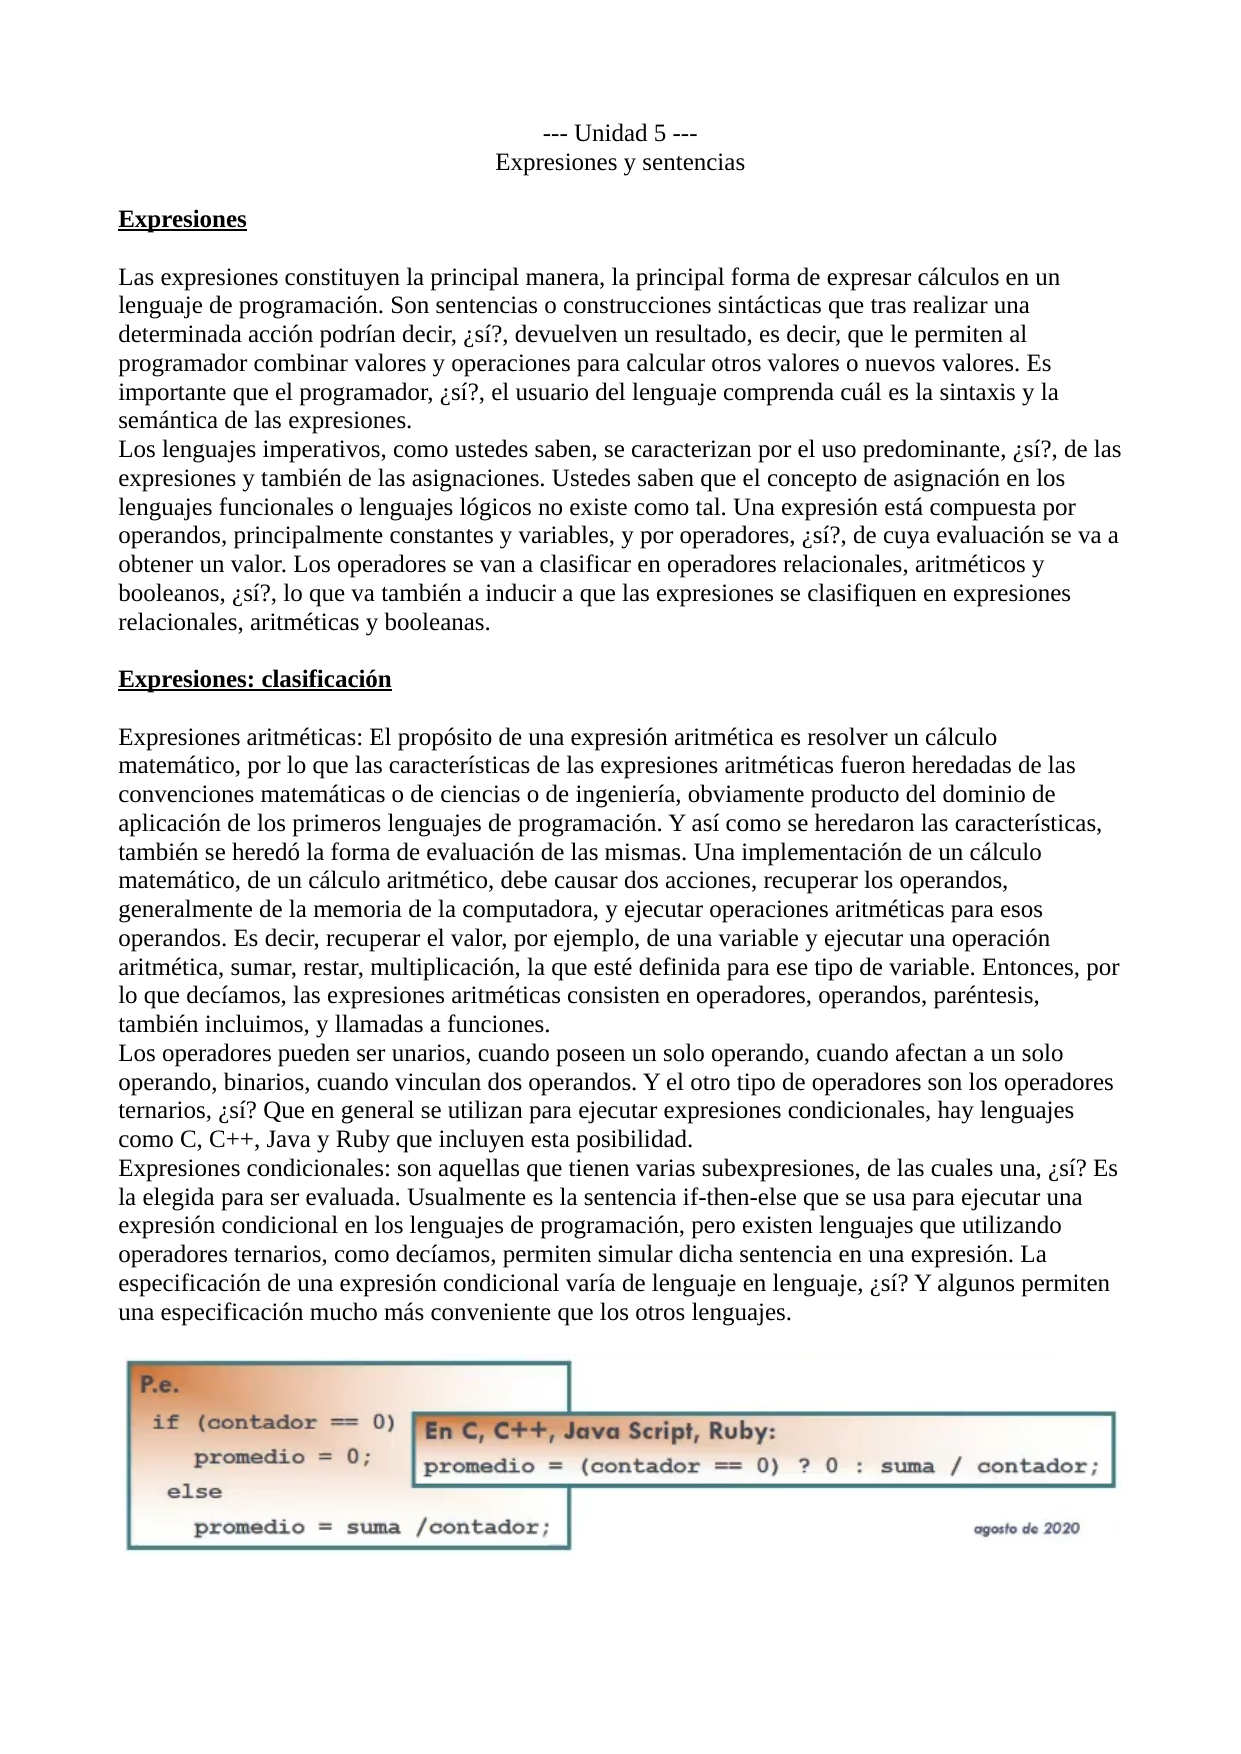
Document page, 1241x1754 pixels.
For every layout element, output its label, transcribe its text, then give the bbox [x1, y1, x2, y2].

text Expresiones aritméticas: El propósito de una expresión aritmética es resolver un cálculo matemático, por lo que las características de las expresiones aritméticas fueron heredadas de las convenciones matemáticas o de ciencias o de ingeniería, obviamente producto del dominio de aplicación de los primeros lenguajes de programación. Y así como se heredaron las características, también se heredó la forma de evaluación de las mismas. Una implementación de un cálculo matemático, de un cálculo aritmético, debe causar dos acciones, recuperar los operandos, generalmente de la memoria de la computadora, y ejecutar operaciones aritméticas para esos operandos. Es decir, recuperar el valor, por ejemplo, de una variable y ejecutar una operación aritmética, sumar, restar, multiplicación, la que esté definida para ese tipo de variable. Entonces, por lo que decíamos, las expresiones aritméticas consisten en operadores, operandos, paréntesis, también incluimos, y llamadas a funciones. [118, 722, 1122, 1038]
text Expresiones [118, 204, 1122, 233]
picture [118, 1354, 1123, 1556]
text --- Unidad 5 --- [118, 118, 1122, 147]
text Los lenguajes imperativos, como ustedes saben, se caracterizan por el uso predominante, ¿sí?, de las expresiones y también de las asignaciones. Ustedes saben que el concepto de asignación en los lenguajes funcionales o lenguajes lógicos no existe como tal. Una expresión está compuesta por operandos, principalmente constantes y variables, y por operadores, ¿sí?, de cuya evaluación se va a obtener un valor. Los operadores se van a clasificar en operadores relacionales, aritméticos y booleanos, ¿sí?, lo que va también a inducir a que las expresiones se clasifiquen en expresiones relacionales, aritméticas y booleanas. [118, 434, 1122, 636]
text Las expresiones constituyen la principal manera, la principal forma de expresar cálculos en un lenguaje de programación. Son sentencias o construcciones sintácticas que tras realizar una determinada acción podrían decir, ¿sí?, devuelven un resultado, es decir, que le permiten al programador combinar valores y operaciones para calcular otros valores o nuevos valores. Es importante que el programador, ¿sí?, el usuario del lenguaje comprenda cuál es la sintaxis y la semántica de las expresiones. [118, 262, 1122, 434]
text Expresiones y sentencias [118, 147, 1122, 176]
text Expresiones: clasificación [118, 664, 1122, 693]
text Expresiones condicionales: son aquellas que tienen varias subexpresiones, de las cuales una, ¿sí? Es la elegida para ser evaluada. Usualmente es la sentencia if-then-else que se usa para ejecutar una expresión condicional en los lenguajes de programación, pero existen lenguajes que utilizando operadores ternarios, como decíamos, permiten simular dicha sentencia en una expresión. La especificación de una expresión condicional varía de lenguaje en lenguaje, ¿sí? Y algunos permiten una especificación mucho más conveniente que los otros lenguajes. [118, 1153, 1122, 1326]
text Los operadores pueden ser unarios, cuando poseen un solo operando, cuando afectan a un solo operando, binarios, cuando vinculan dos operandos. Y el otro tipo de operadores son los operadores ternarios, ¿sí? Que en general se utilizan para ejecutar expresiones condicionales, hay lenguajes como C, C++, Java y Ruby que incluyen esta posibilidad. [118, 1038, 1122, 1153]
